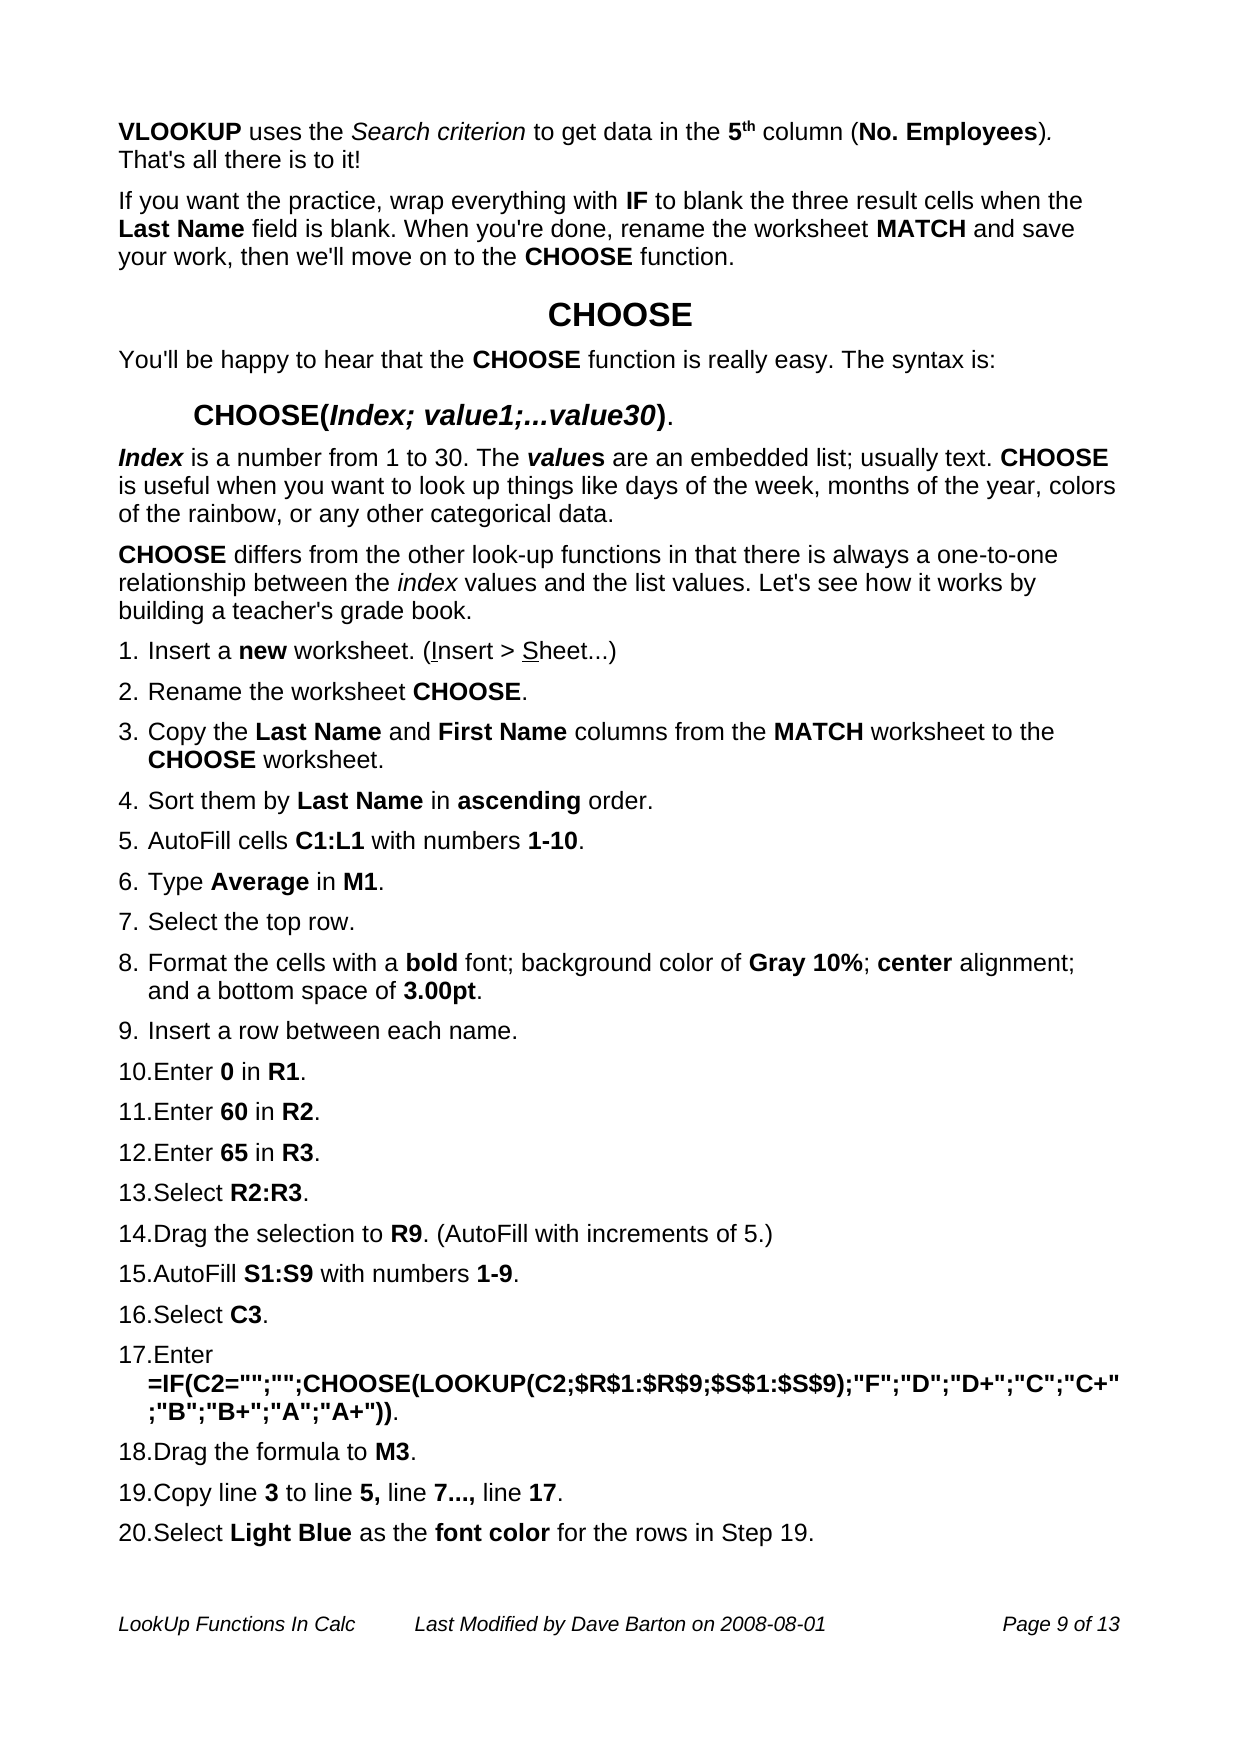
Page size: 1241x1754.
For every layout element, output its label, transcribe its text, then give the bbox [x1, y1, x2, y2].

list Insert a new worksheet. (Insert > Sheet...) [118, 637, 1122, 665]
list Select the top row. [118, 908, 1122, 936]
list Insert a row between each name. [118, 1017, 1122, 1045]
list Copy line 3 to line 5, line 7..., line 17. [118, 1478, 1122, 1506]
text CHOOSE differs from the other look-up functions in that there is always a one-to-one relationship between the index values and the list values. Let's see how it works by building a teacher's grade book. [118, 540, 1122, 624]
subtitle CHOOSE [118, 296, 1122, 333]
list Select C3. [118, 1301, 1122, 1329]
list Copy the Last Name and First Name columns from the MATCH worksheet to the CHOOSE worksheet. [118, 718, 1122, 774]
list AutoFill S1:S9 with numbers 1-9. [118, 1260, 1122, 1288]
list Drag the formula to M3. [118, 1438, 1122, 1466]
text Index is a number from 1 to 30. The values are an embedded list; usually text. CHOOSE is useful when you want to look up things like days of the week, months of the year, colors of the rainbow, or any other categorical data. [118, 444, 1122, 528]
subtitle CHOOSE(Index; value1;...value30). [193, 398, 1122, 431]
list Enter 60 in R2. [118, 1098, 1122, 1126]
list Enter 65 in R3. [118, 1139, 1122, 1167]
list Format the cells with a bold font; background color of Gray 10%; center alignment; and a bottom space of 3.00pt. [118, 948, 1122, 1004]
text VLOOKUP uses the Search criterion to get data in the 5th column (No. Employees). That's all there is to it! [118, 118, 1122, 174]
text You'll be happy to hear that the CHOOSE function is really easy. The syntax is: [118, 346, 1122, 373]
list Select R2:R3. [118, 1179, 1122, 1207]
list Sort them by Last Name in ascending order. [118, 786, 1122, 814]
text If you want the practice, wrap everything with IF to blank the three result cells when the Last Name field is blank. When you're done, rename the worksheet MATCH and save your work, then we'll move on to the CHOOSE function. [118, 187, 1122, 271]
list AutoFill cells C1:L1 with numbers 1-10. [118, 827, 1122, 855]
list Enter 0 in R1. [118, 1058, 1122, 1086]
list Enter =IF(C2="";"";CHOOSE(LOOKUP(C2;$R$1:$R$9;$S$1:$S$9);"F";"D";"D+";"C";"C+";"B";"B+";"A";"A+")). [118, 1341, 1122, 1425]
list Type Average in M1. [118, 867, 1122, 896]
list Select Light Blue as the font color for the rows in Step 19. [118, 1519, 1122, 1547]
list Drag the selection to R9. (AutoFill with increments of 5.) [118, 1220, 1122, 1248]
list Rename the worksheet CHOOSE. [118, 677, 1122, 705]
